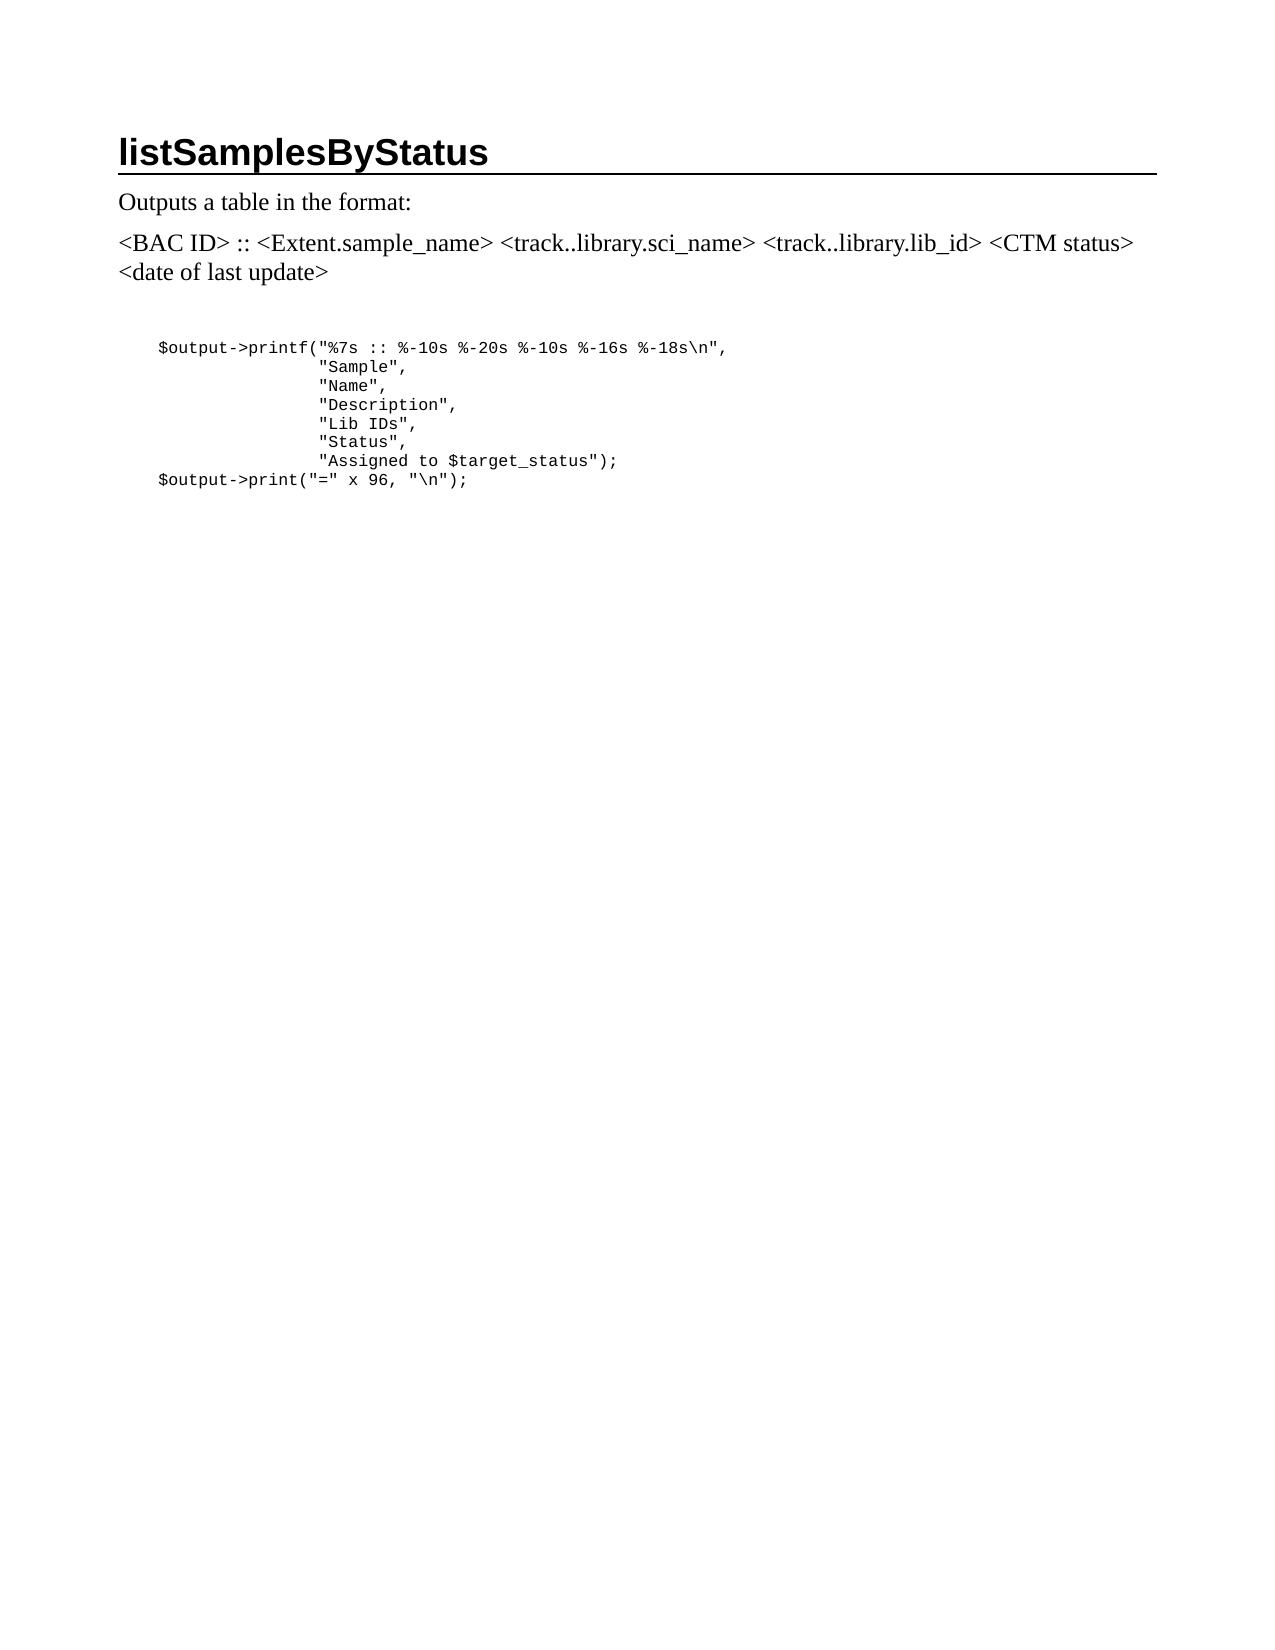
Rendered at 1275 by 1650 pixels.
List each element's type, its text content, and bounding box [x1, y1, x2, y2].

text "Assigned to $target_status"); [118, 453, 1157, 472]
text "Lib IDs", [118, 415, 1157, 434]
subtitle listSamplesByStatus [118, 130, 1157, 173]
text "Name", [118, 377, 1157, 396]
text <BAC ID> :: <Extent.sample_name> <track..library.sci_name> <track..library.lib_id> <CTM status> <date of last update> [118, 228, 1157, 286]
text "Status", [118, 434, 1157, 453]
text $output->printf("%7s :: %-10s %-20s %-10s %-16s %-18s\n", [118, 340, 1157, 359]
text "Sample", [118, 359, 1157, 377]
text Outputs a table in the format: [118, 187, 1157, 216]
text $output->print("=" x 96, "\n"); [118, 472, 1157, 491]
text "Description", [118, 396, 1157, 415]
